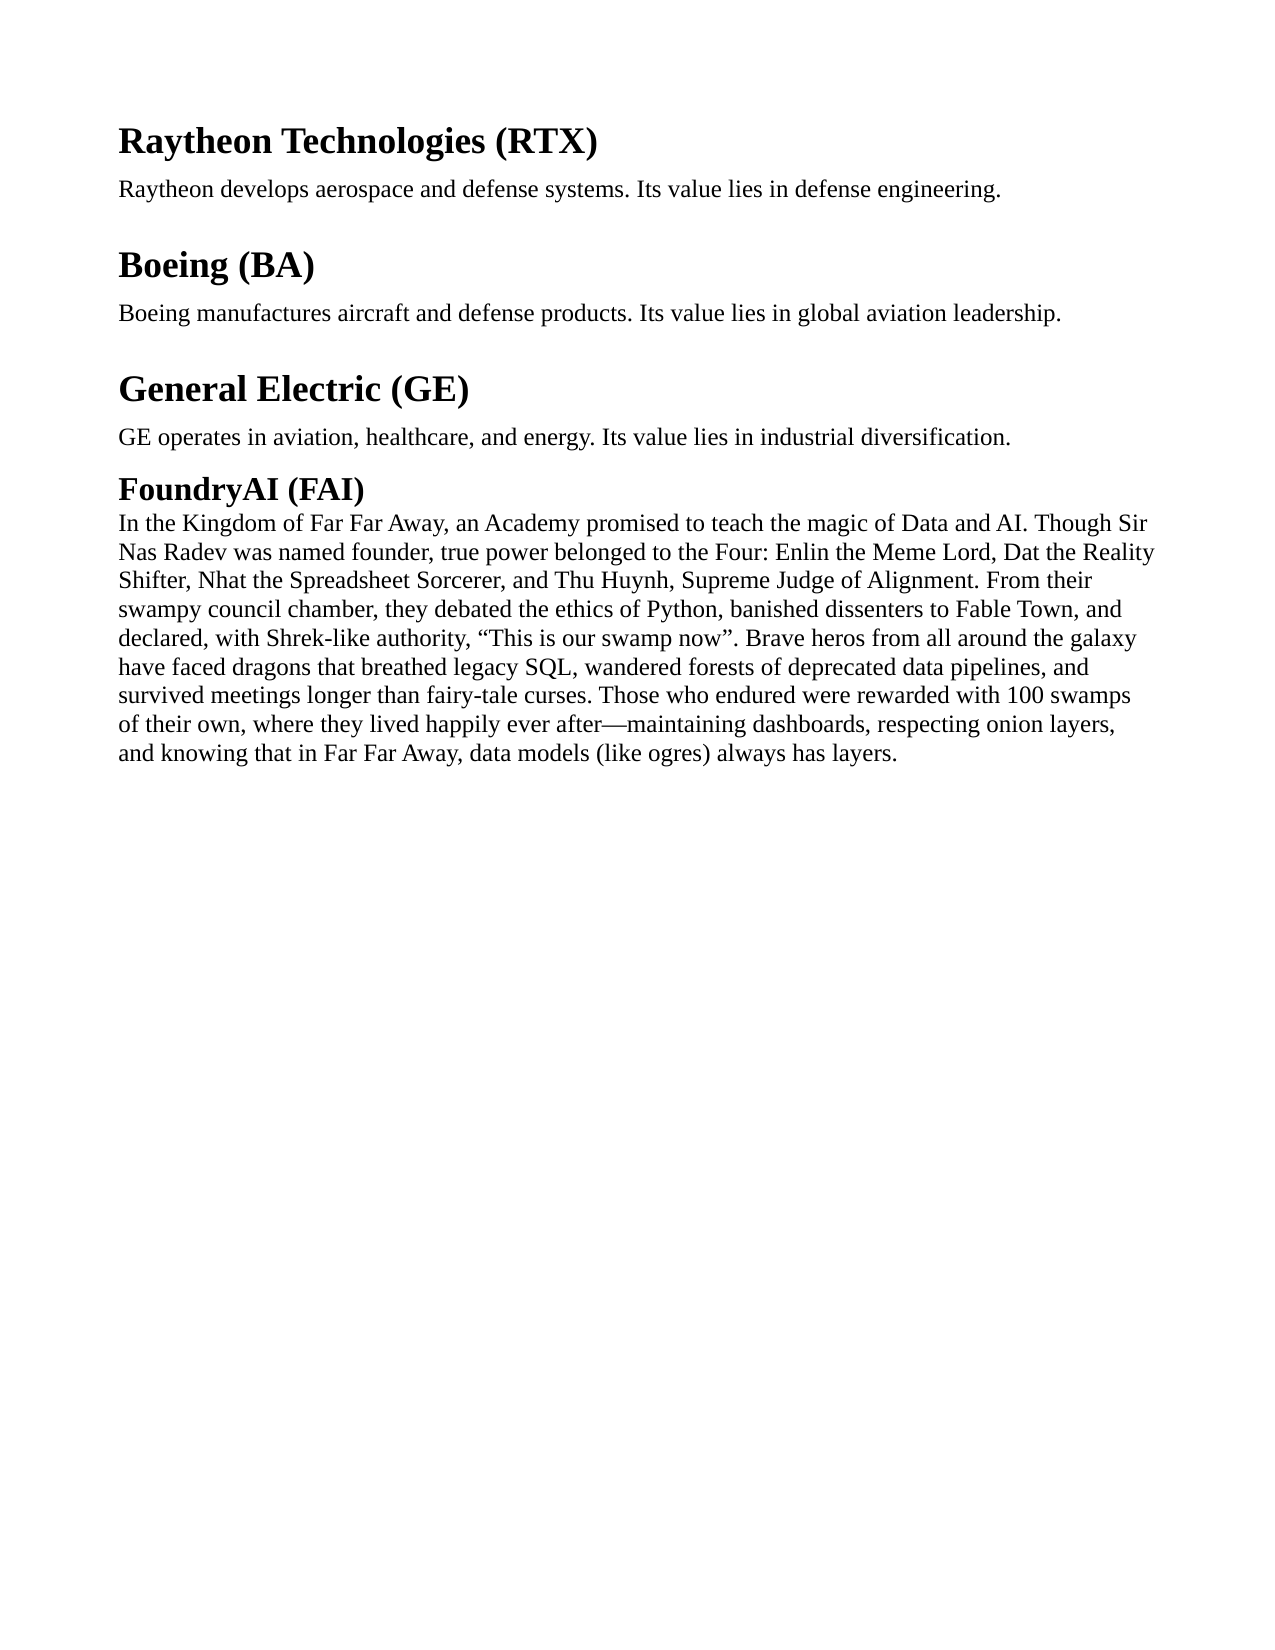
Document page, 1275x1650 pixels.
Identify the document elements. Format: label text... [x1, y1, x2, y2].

subtitle Boeing (BA) [118, 242, 1157, 285]
text Raytheon develops aerospace and defense systems. Its value lies in defense engineering. [118, 174, 1157, 202]
text FoundryAI (FAI) [118, 469, 1157, 508]
text GE operates in aviation, healthcare, and energy. Its value lies in industrial diversification. [118, 422, 1157, 451]
text In the Kingdom of Far Far Away, an Academy promised to teach the magic of Data and AI. Though Sir Nas Radev was named founder, true power belonged to the Four: Enlin the Meme Lord, Dat the Reality Shifter, Nhat the Spreadsheet Sorcerer, and Thu Huynh, Supreme Judge of Alignment. From their swampy council chamber, they debated the ethics of Python, banished dissenters to Fable Town, and declared, with Shrek-like authority, “This is our swamp now”. Brave heros from all around the galaxy have faced dragons that breathed legacy SQL, wandered forests of deprecated data pipelines, and survived meetings longer than fairy-tale curses. Those who endured were rewarded with 100 swamps of their own, where they lived happily ever after—maintaining dashboards, respecting onion layers, and knowing that in Far Far Away, data models (like ogres) always has layers. [118, 508, 1157, 767]
text Boeing manufactures aircraft and defense products. Its value lies in global aviation leadership. [118, 298, 1157, 327]
subtitle Raytheon Technologies (RTX) [118, 118, 1157, 161]
subtitle General Electric (GE) [118, 366, 1157, 409]
